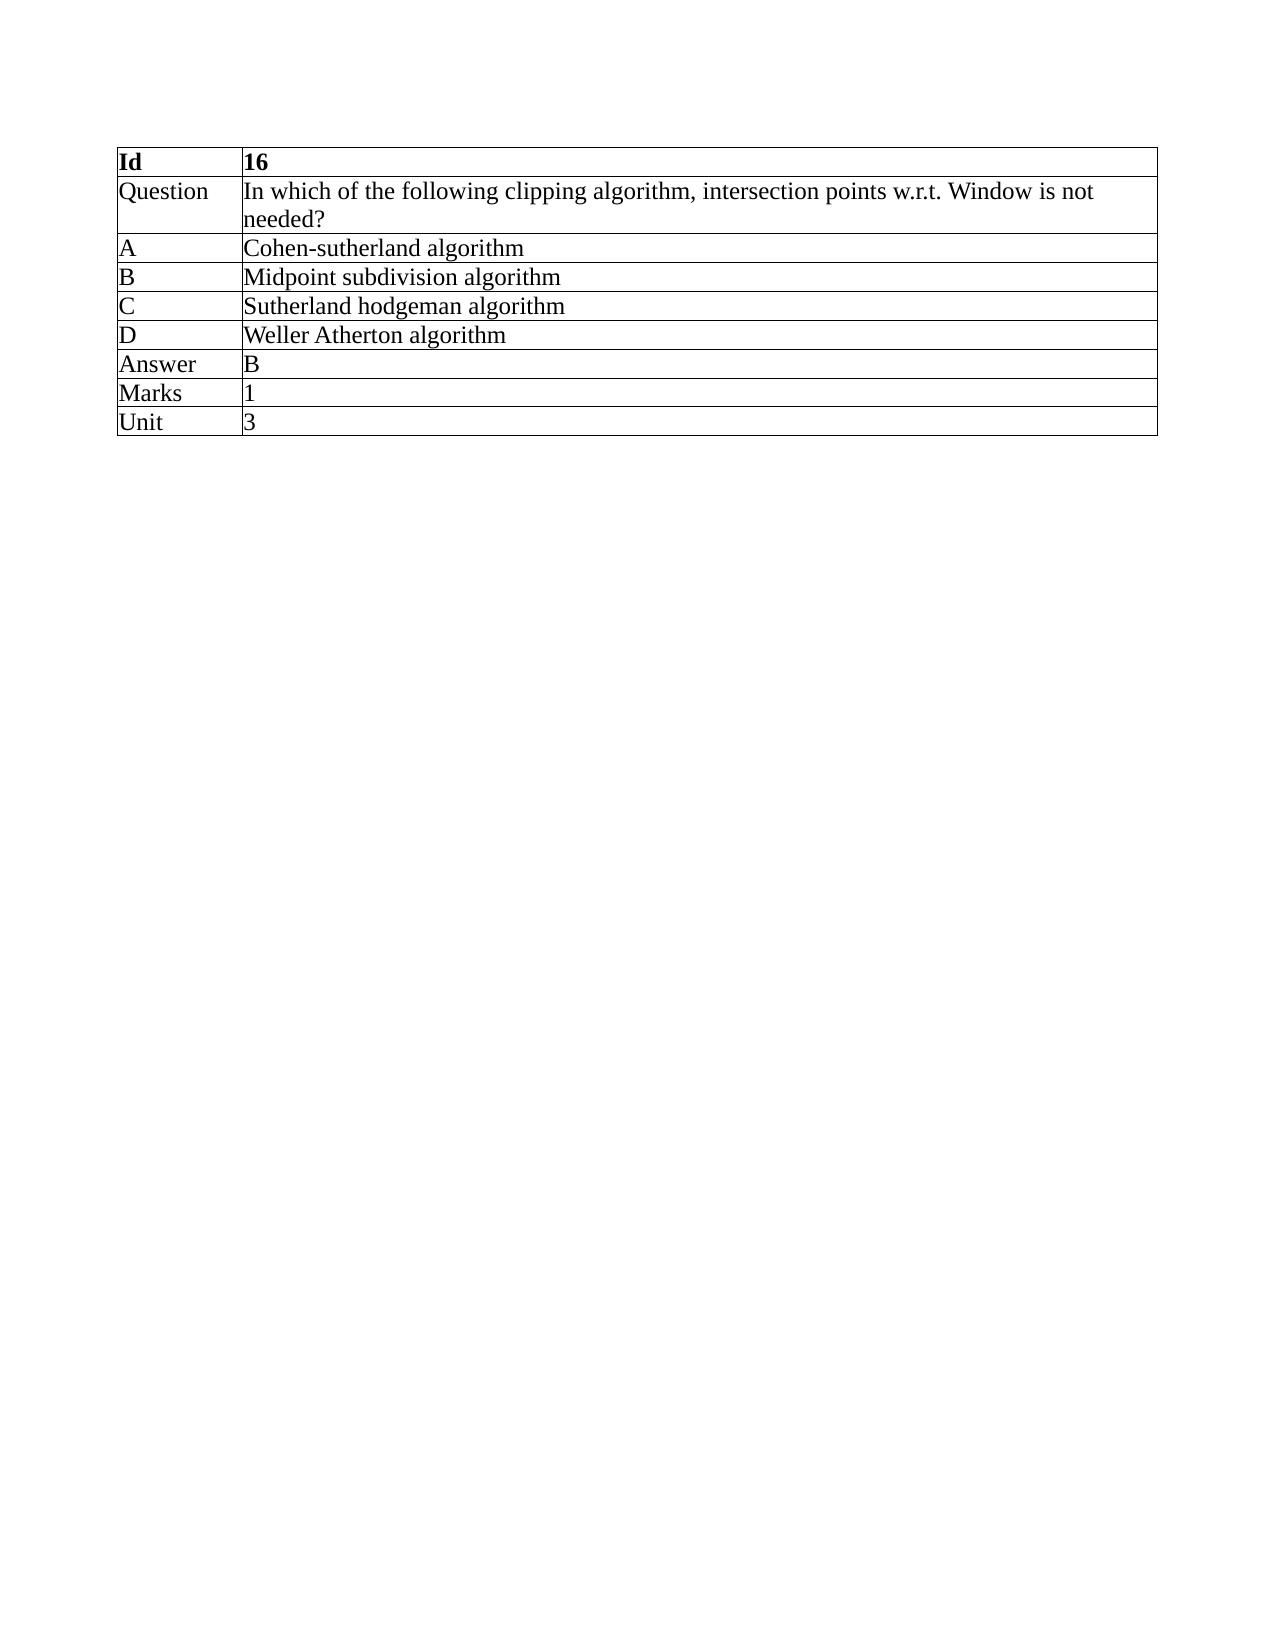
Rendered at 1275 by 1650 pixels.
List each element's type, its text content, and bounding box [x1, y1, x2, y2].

table_header 16 [243, 148, 1157, 176]
table_cell Cohen-sutherland algorithm [243, 234, 1157, 262]
table_cell C [118, 292, 242, 320]
table_cell 1 [243, 379, 1157, 406]
table_cell In which of the following clipping algorithm, intersection points w.r.t. Window is not needed? [243, 177, 1157, 233]
table_cell Unit [118, 407, 242, 435]
table_cell Marks [118, 379, 242, 406]
table_cell Weller Atherton algorithm [243, 321, 1157, 349]
table_cell B [118, 263, 242, 291]
table_cell Question [118, 177, 242, 233]
table_cell 3 [243, 407, 1157, 435]
table_cell Sutherland hodgeman algorithm [243, 292, 1157, 320]
table_header Id [118, 148, 242, 176]
table_cell D [118, 321, 242, 349]
table_cell B [243, 350, 1157, 378]
table_cell A [118, 234, 242, 262]
table_cell Midpoint subdivision algorithm [243, 263, 1157, 291]
table_cell Answer [118, 350, 242, 378]
